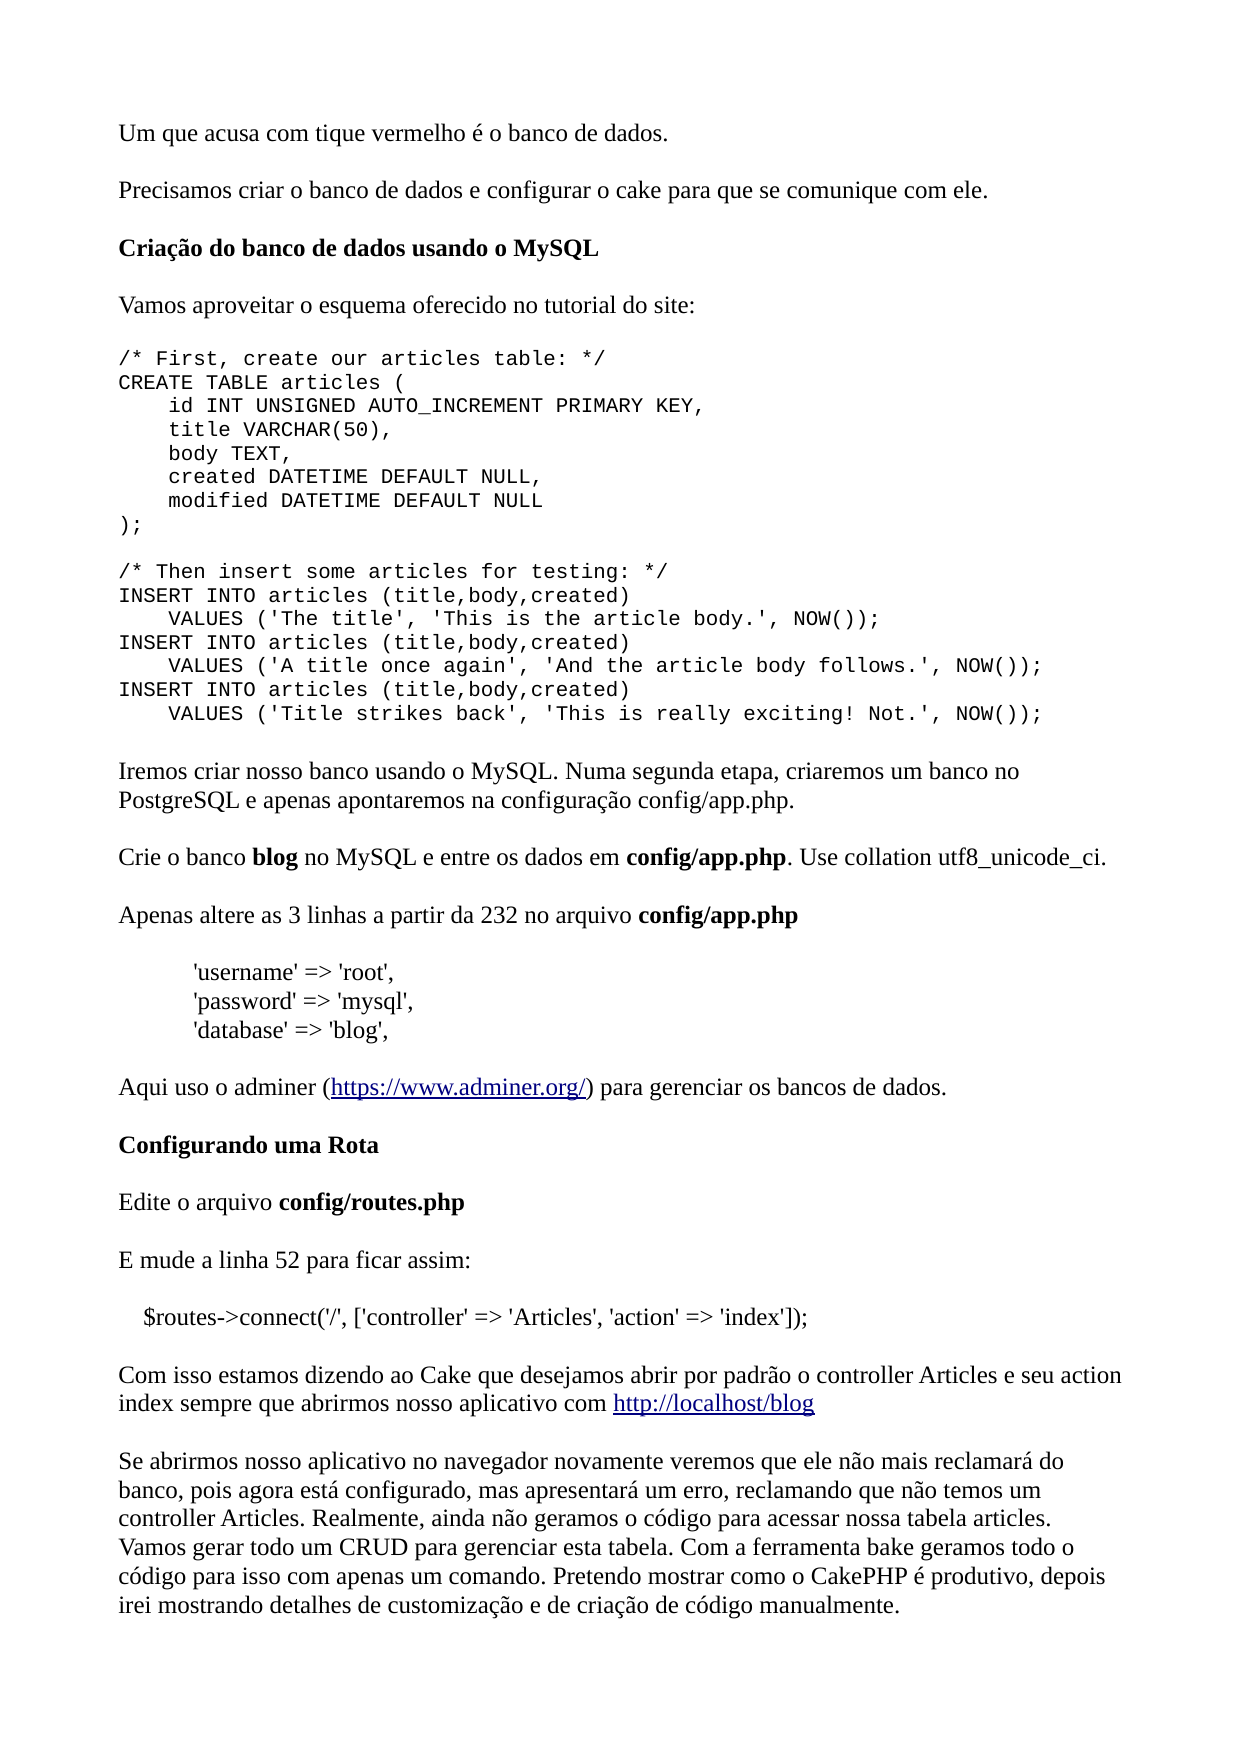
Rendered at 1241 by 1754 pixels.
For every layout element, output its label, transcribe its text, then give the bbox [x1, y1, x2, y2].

text CREATE TABLE articles ( [118, 372, 1122, 395]
text Se abrirmos nosso aplicativo no navegador novamente veremos que ele não mais reclamará do banco, pois agora está configurado, mas apresentará um erro, reclamando que não temos um controller Articles. Realmente, ainda não geramos o código para acessar nossa tabela articles. Vamos gerar todo um CRUD para gerenciar esta tabela. Com a ferramenta bake geramos todo o código para isso com apenas um comando. Pretendo mostrar como o CakePHP é produtivo, depois irei mostrando detalhes de customização e de criação de código manualmente. [118, 1446, 1122, 1618]
text created DATETIME DEFAULT NULL, [118, 466, 1122, 490]
text /* Then insert some articles for testing: */ [118, 561, 1122, 584]
text title VARCHAR(50), [118, 419, 1122, 443]
text ); [118, 514, 1122, 537]
text 'password' => 'mysql', [118, 986, 1122, 1015]
text 'username' => 'root', [118, 957, 1122, 986]
text Um que acusa com tique vermelho é o banco de dados. [118, 118, 1122, 147]
text Criação do banco de dados usando o MySQL [118, 233, 1122, 262]
text VALUES ('A title once again', 'And the article body follows.', NOW()); [118, 656, 1122, 679]
text /* First, create our articles table: */ [118, 348, 1122, 372]
text VALUES ('Title strikes back', 'This is really exciting! Not.', NOW()); [118, 703, 1122, 726]
text Crie o banco blog no MySQL e entre os dados em config/app.php. Use collation utf8_unicode_ci. [118, 842, 1122, 871]
text body TEXT, [118, 443, 1122, 466]
text INSERT INTO articles (title,body,created) [118, 584, 1122, 608]
text Precisamos criar o banco de dados e configurar o cake para que se comunique com ele. [118, 176, 1122, 204]
text modified DATETIME DEFAULT NULL [118, 490, 1122, 514]
text INSERT INTO articles (title,body,created) [118, 632, 1122, 656]
text VALUES ('The title', 'This is the article body.', NOW()); [118, 608, 1122, 632]
text Configurando uma Rota [118, 1130, 1122, 1158]
text Aqui uso o adminer (https://www.adminer.org/) para gerenciar os bancos de dados. [118, 1072, 1122, 1101]
text Apenas altere as 3 linhas a partir da 232 no arquivo config/app.php [118, 900, 1122, 928]
text id INT UNSIGNED AUTO_INCREMENT PRIMARY KEY, [118, 395, 1122, 419]
text 'database' => 'blog', [118, 1015, 1122, 1043]
text Com isso estamos dizendo ao Cake que desejamos abrir por padrão o controller Articles e seu action index sempre que abrirmos nosso aplicativo com http://localhost/blog [118, 1360, 1122, 1417]
text Iremos criar nosso banco usando o MySQL. Numa segunda etapa, criaremos um banco no PostgreSQL e apenas apontaremos na configuração config/app.php. [118, 756, 1122, 813]
text Vamos aproveitar o esquema oferecido no tutorial do site: [118, 291, 1122, 319]
text $routes->connect('/', ['controller' => 'Articles', 'action' => 'index']); [118, 1302, 1122, 1331]
text INSERT INTO articles (title,body,created) [118, 679, 1122, 703]
text E mude a linha 52 para ficar assim: [118, 1245, 1122, 1273]
text Edite o arquivo config/routes.php [118, 1187, 1122, 1216]
